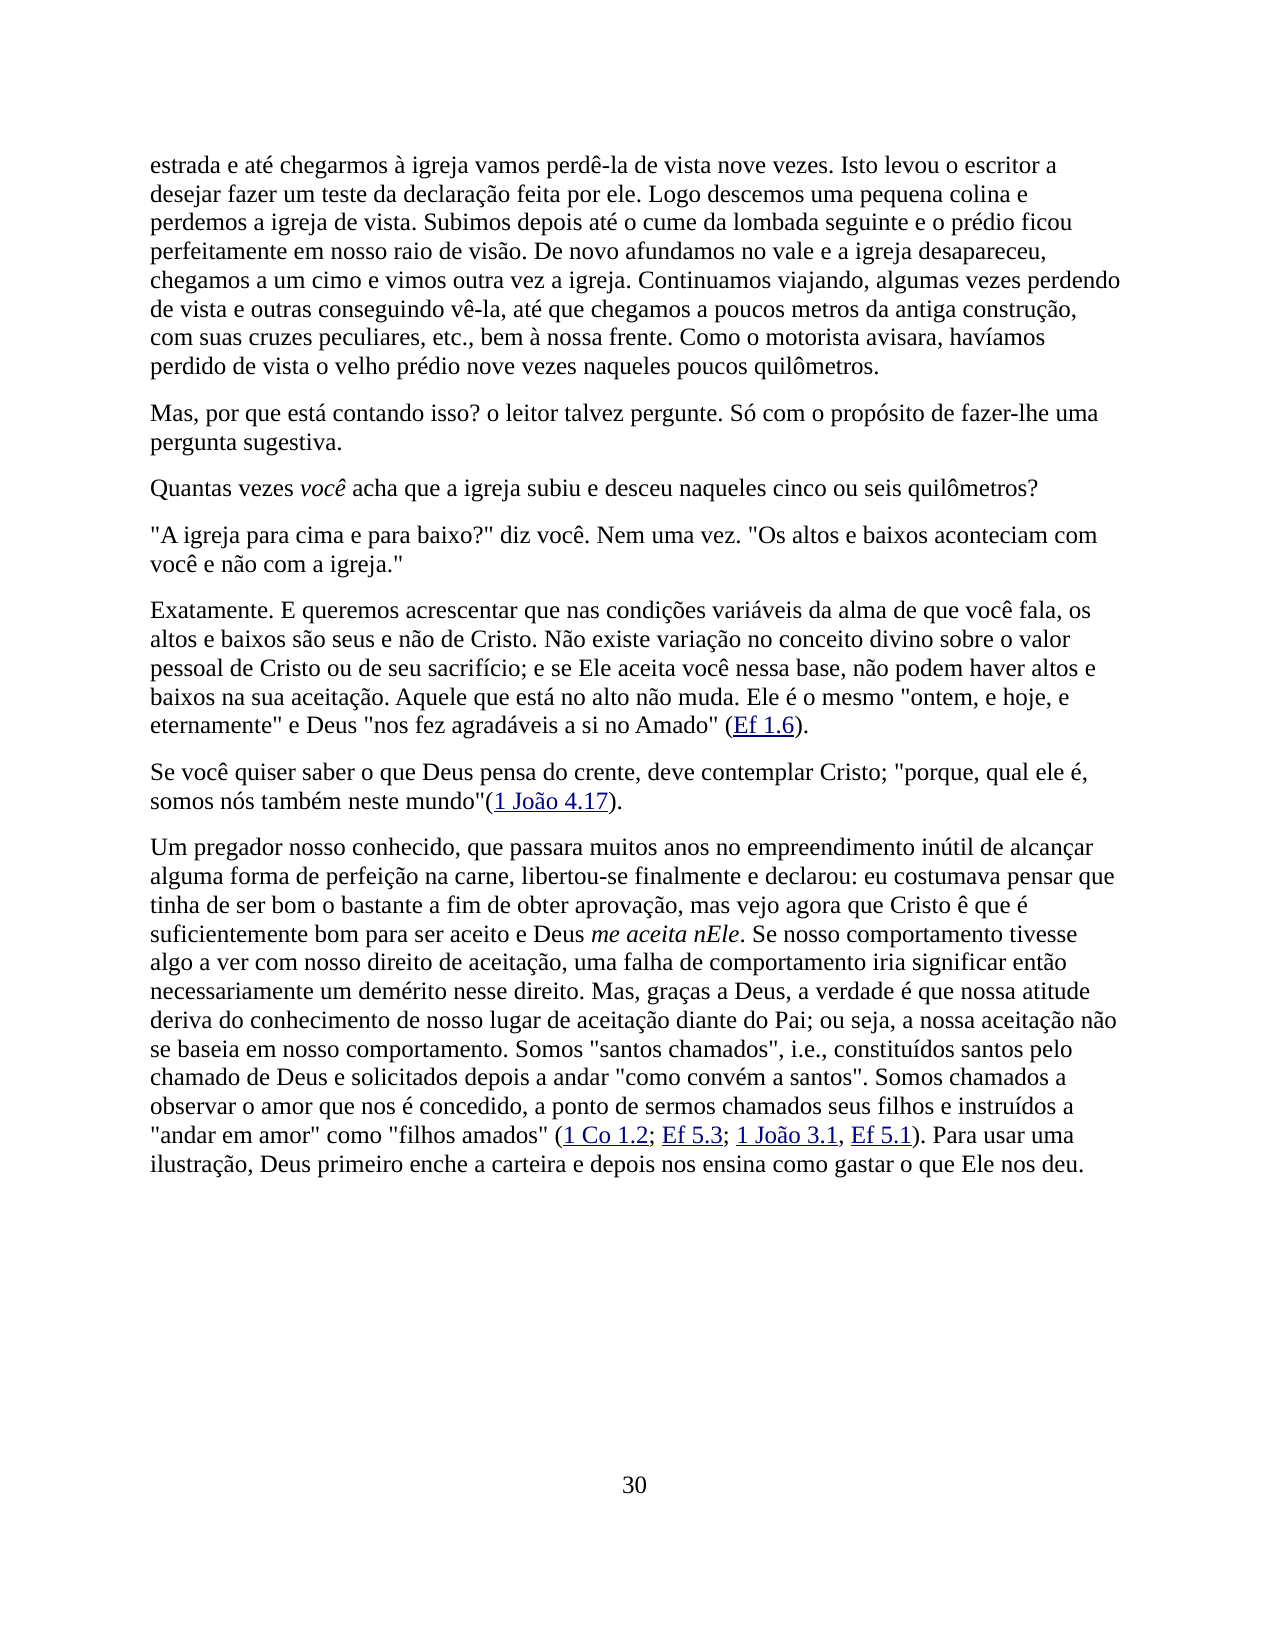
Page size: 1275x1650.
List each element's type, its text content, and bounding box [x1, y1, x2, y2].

text Exatamente. E queremos acrescentar que nas condições variáveis da alma de que você fala, os altos e baixos são seus e não de Cristo. Não existe variação no conceito divino sobre o valor pessoal de Cristo ou de seu sacrifício; e se Ele aceita você nessa base, não podem haver altos e baixos na sua aceitação. Aquele que está no alto não muda. Ele é o mesmo "ontem, e hoje, e eternamente" e Deus "nos fez agradáveis a si no Amado" (Ef 1.6). [150, 595, 1125, 739]
text Quantas vezes você acha que a igreja subiu e desceu naqueles cinco ou seis quilômetros? [150, 473, 1125, 502]
text Mas, por que está contando isso? o leitor talvez pergunte. Só com o propósito de fazer-lhe uma pergunta sugestiva. [150, 398, 1125, 455]
text Se você quiser saber o que Deus pensa do crente, deve contemplar Cristo; "porque, qual ele é, somos nós também neste mundo"(1 João 4.17). [150, 757, 1125, 814]
text "A igreja para cima e para baixo?" diz você. Nem uma vez. "Os altos e baixos aconteciam com você e não com a igreja." [150, 520, 1125, 577]
text Um pregador nosso conhecido, que passara muitos anos no empreendimento inútil de alcançar alguma forma de perfeição na carne, libertou-se finalmente e declarou: eu costumava pensar que tinha de ser bom o bastante a fim de obter aprovação, mas vejo agora que Cristo ê que é suficientemente bom para ser aceito e Deus me aceita nEle. Se nosso comportamento tivesse algo a ver com nosso direito de aceitação, uma falha de comportamento iria significar então necessariamente um demérito nesse direito. Mas, graças a Deus, a verdade é que nossa atitude deriva do conhecimento de nosso lugar de aceitação diante do Pai; ou seja, a nossa aceitação não se baseia em nosso comportamento. Somos "santos chamados", i.e., constituídos santos pelo chamado de Deus e solicitados depois a andar "como convém a santos". Somos chamados a observar o amor que nos é concedido, a ponto de sermos chamados seus filhos e instruídos a "andar em amor" como "filhos amados" (1 Co 1.2; Ef 5.3; 1 João 3.1, Ef 5.1). Para usar uma ilustração, Deus primeiro enche a carteira e depois nos ensina como gastar o que Ele nos deu. [150, 832, 1125, 1177]
text estrada e até chegarmos à igreja vamos perdê-la de vista nove vezes. Isto levou o escritor a desejar fazer um teste da declaração feita por ele. Logo descemos uma pequena colina e perdemos a igreja de vista. Subimos depois até o cume da lombada seguinte e o prédio ficou perfeitamente em nosso raio de visão. De novo afundamos no vale e a igreja desapareceu, chegamos a um cimo e vimos outra vez a igreja. Continuamos viajando, algumas vezes perdendo de vista e outras conseguindo vê-la, até que chegamos a poucos metros da antiga construção, com suas cruzes peculiares, etc., bem à nossa frente. Como o motorista avisara, havíamos perdido de vista o velho prédio nove vezes naqueles poucos quilômetros. [150, 150, 1125, 380]
